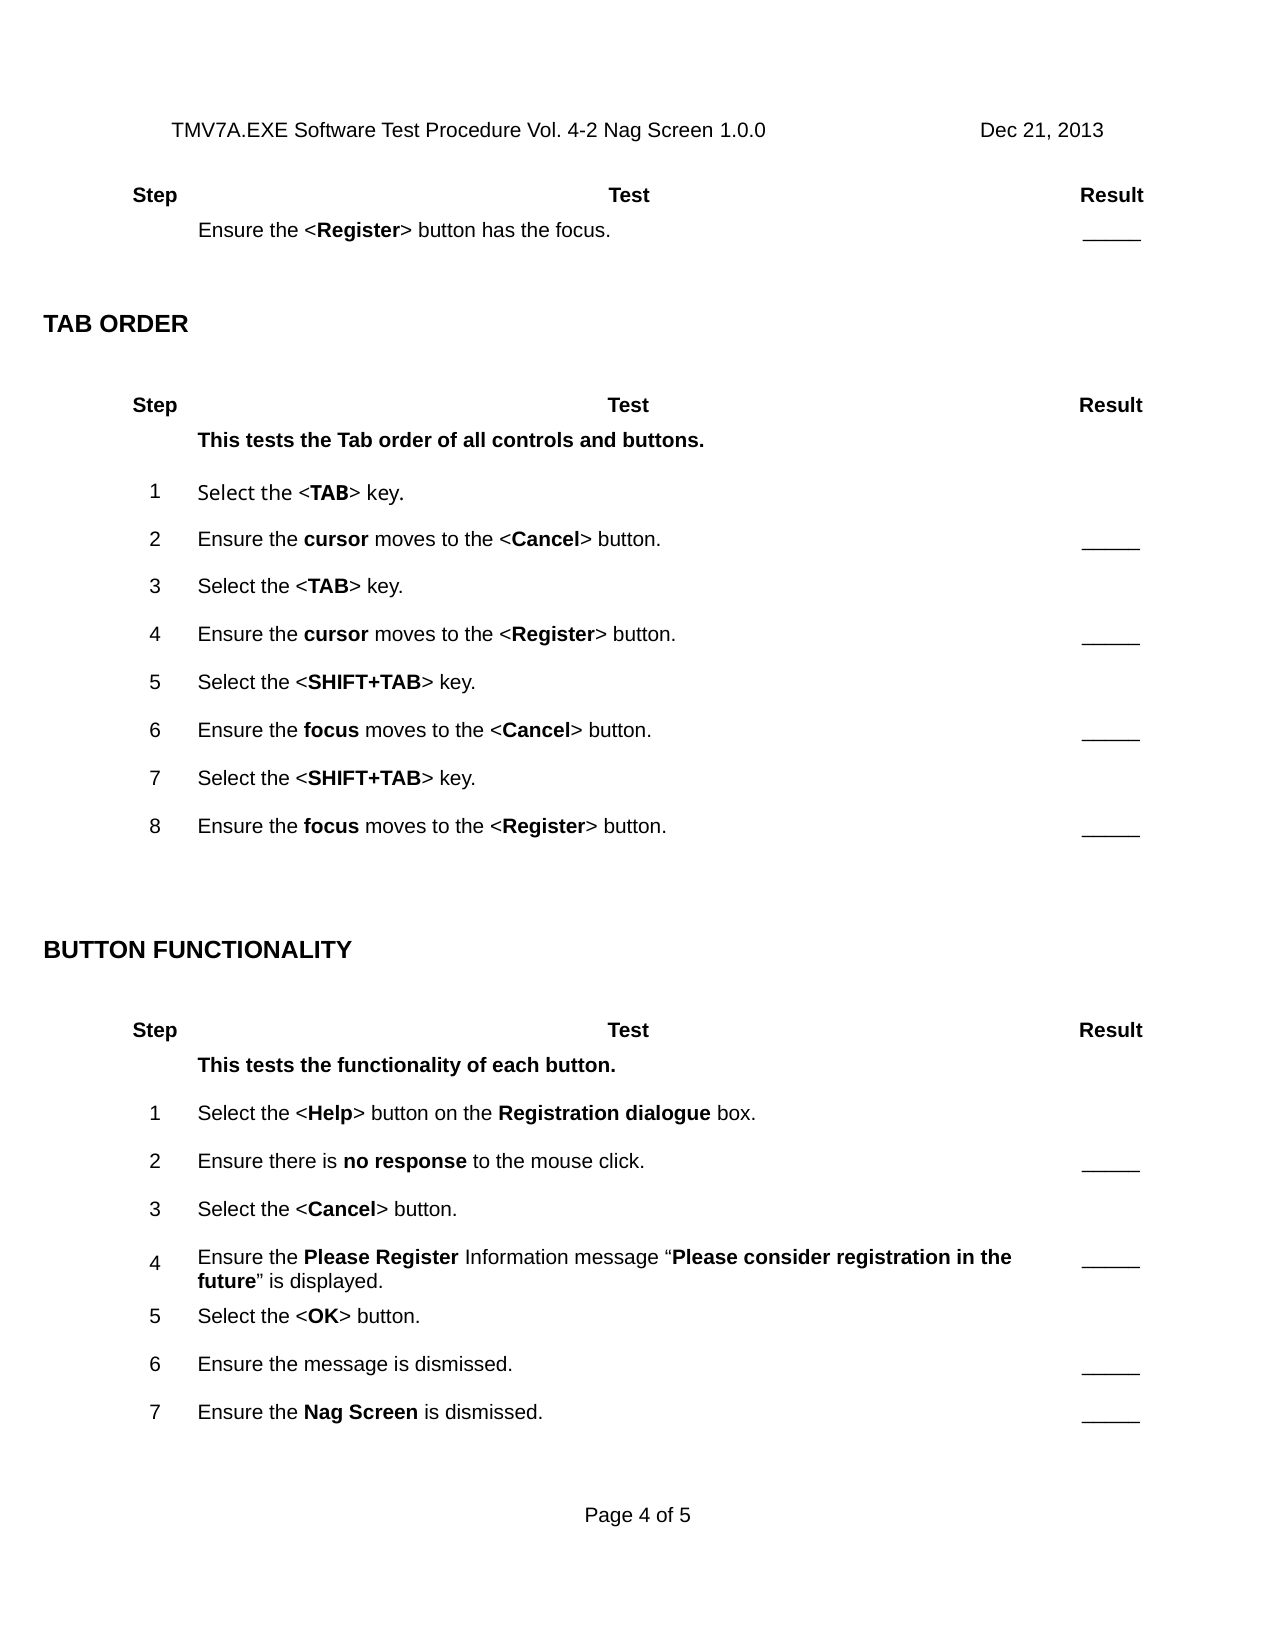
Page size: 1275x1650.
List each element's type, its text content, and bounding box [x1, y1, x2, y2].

table_cell [117, 213, 192, 260]
table_cell This tests the Tab order of all controls and buttons. [191, 422, 1065, 473]
table_cell [118, 1048, 191, 1096]
table_header Result [1065, 387, 1157, 422]
table_cell 7 [118, 760, 191, 808]
table_header Result [1066, 177, 1158, 212]
table_cell 6 [118, 713, 191, 760]
table_cell Select the <Cancel> button. [191, 1191, 1065, 1239]
table_cell _____ [1065, 521, 1157, 569]
table_header Test [192, 177, 1066, 212]
subtitle BUTTON FUNCTIONALITY [43, 935, 1157, 963]
table_cell [1065, 1096, 1157, 1143]
table_cell _____ [1065, 617, 1157, 664]
table_cell _____ [1065, 713, 1157, 760]
table_cell Ensure the cursor moves to the <Cancel> button. [191, 521, 1065, 569]
table_cell _____ [1066, 213, 1158, 260]
table_cell Select the <OK> button. [191, 1299, 1065, 1347]
table_cell [1065, 473, 1157, 521]
table_cell Ensure the Nag Screen is dismissed. [191, 1395, 1065, 1442]
table_cell Ensure the cursor moves to the <Register> button. [191, 617, 1065, 664]
table_cell 1 [118, 1096, 191, 1143]
table_cell Select the <Help> button on the Registration dialogue box. [191, 1096, 1065, 1143]
table_cell _____ [1065, 1395, 1157, 1442]
table_header Step [118, 387, 191, 422]
table_cell 5 [118, 1299, 191, 1347]
table_cell _____ [1065, 1347, 1157, 1394]
table_cell 3 [118, 569, 191, 617]
table_header Test [191, 1012, 1065, 1048]
table_cell 2 [118, 1144, 191, 1191]
table_cell _____ [1065, 1239, 1157, 1299]
table_cell This tests the functionality of each button. [191, 1048, 1065, 1096]
table_header Test [191, 387, 1065, 422]
table_cell [1065, 760, 1157, 808]
table_cell [1065, 1299, 1157, 1347]
table_cell 3 [118, 1191, 191, 1239]
subtitle TAB ORDER [43, 309, 1157, 338]
table_cell 5 [118, 665, 191, 712]
table_cell 4 [118, 617, 191, 664]
table_cell [1065, 1191, 1157, 1239]
table_cell Ensure the focus moves to the <Register> button. [191, 808, 1065, 856]
table_cell [1065, 422, 1157, 473]
table_cell Ensure the Please Register Information message “Please consider registration in the future” is displayed. [191, 1239, 1065, 1299]
table_cell [1065, 665, 1157, 712]
table_cell Ensure the focus moves to the <Cancel> button. [191, 713, 1065, 760]
table_cell [118, 422, 191, 473]
table_cell Ensure the <Register> button has the focus. [192, 213, 1066, 260]
table_cell [1065, 569, 1157, 617]
table_cell 4 [118, 1239, 191, 1299]
table_cell 1 [118, 473, 191, 521]
table_cell 6 [118, 1347, 191, 1394]
table_cell Select the <SHIFT+TAB> key. [191, 665, 1065, 712]
table_cell 2 [118, 521, 191, 569]
table_cell _____ [1065, 1144, 1157, 1191]
table_cell Ensure there is no response to the mouse click. [191, 1144, 1065, 1191]
table_cell 7 [118, 1395, 191, 1442]
table_cell Select the <TAB> key. [191, 473, 1065, 521]
table_header Step [117, 177, 192, 212]
table_header Result [1065, 1012, 1157, 1048]
table_header Step [118, 1012, 191, 1048]
table_cell [1065, 1048, 1157, 1096]
table_cell Ensure the message is dismissed. [191, 1347, 1065, 1394]
table_cell Select the <SHIFT+TAB> key. [191, 760, 1065, 808]
table_cell 8 [118, 808, 191, 856]
table_cell Select the <TAB> key. [191, 569, 1065, 617]
table_cell _____ [1065, 808, 1157, 856]
